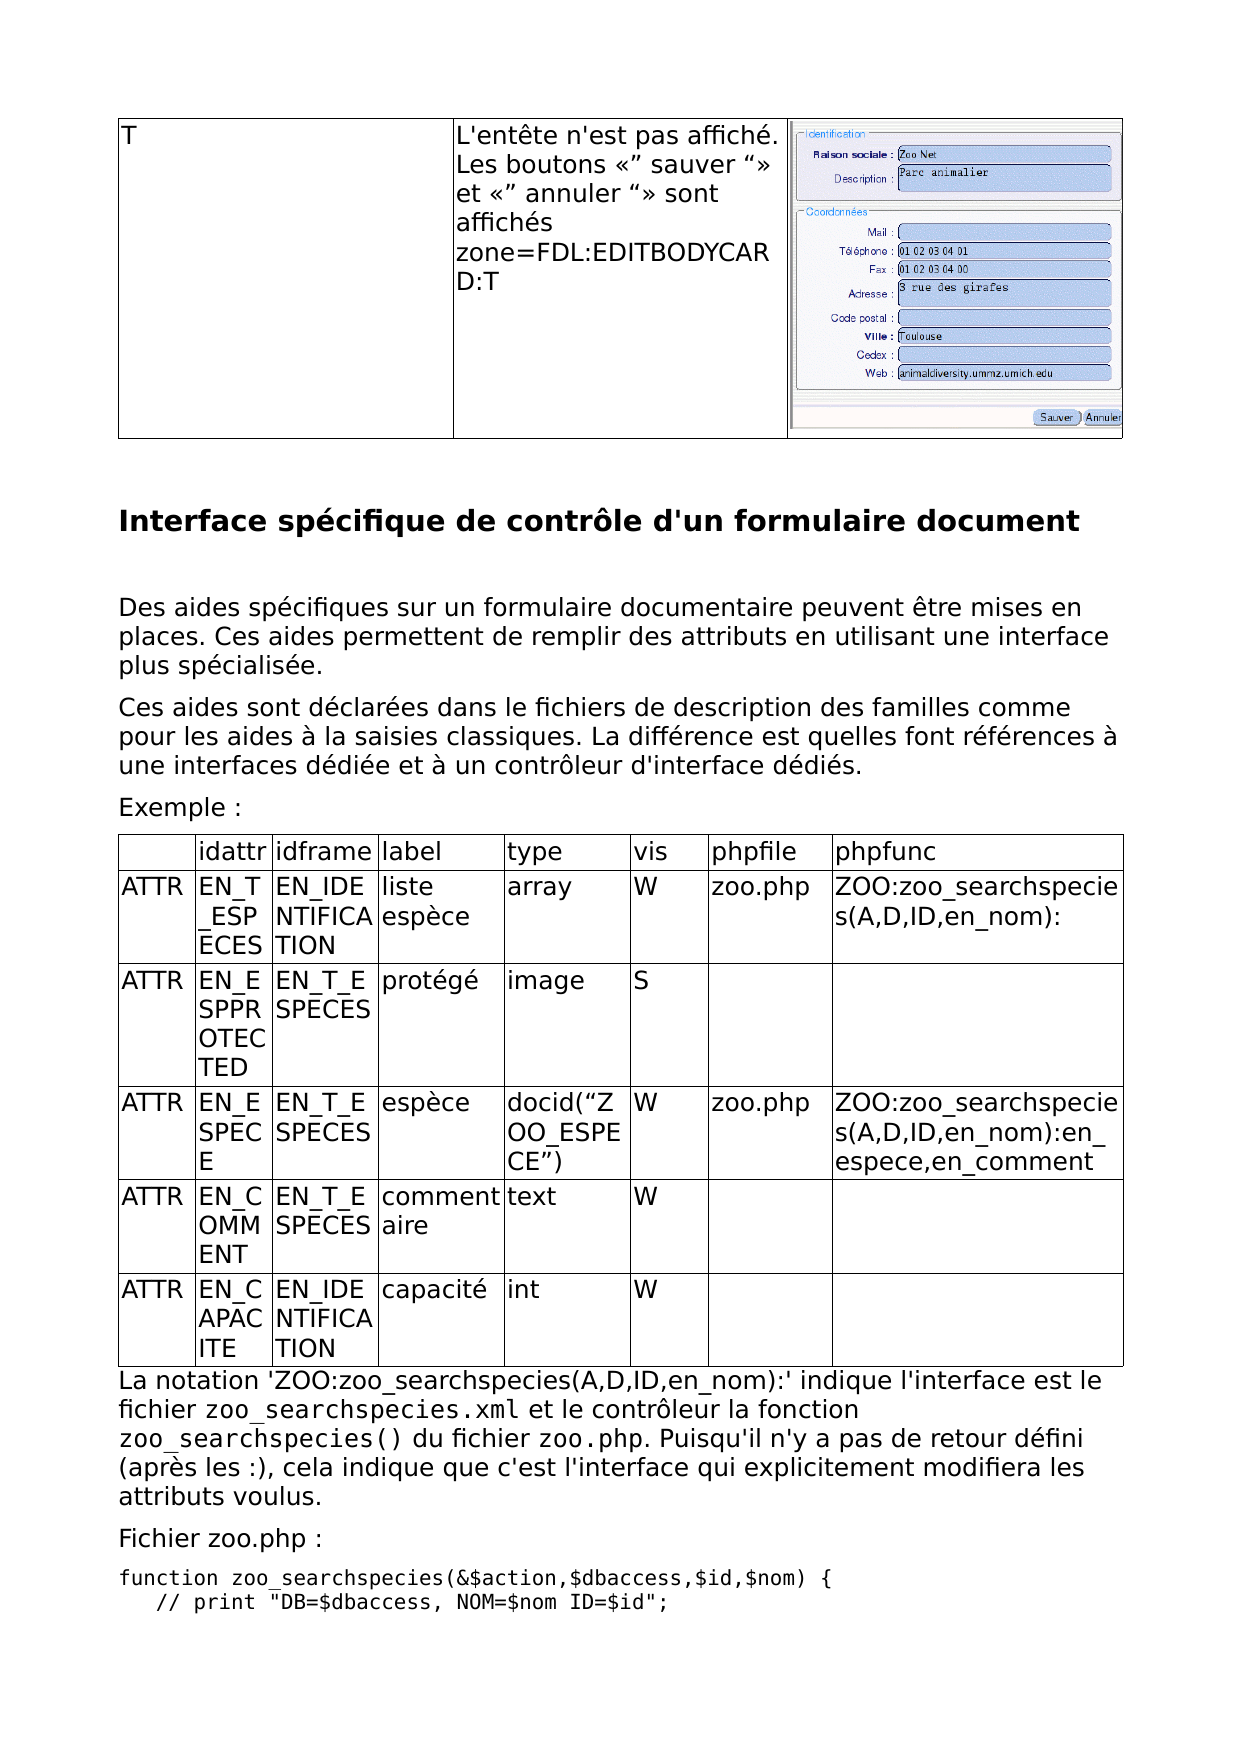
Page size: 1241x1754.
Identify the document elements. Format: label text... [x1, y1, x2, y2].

table_cell [709, 964, 832, 1086]
table_cell EN_ESPECE [196, 1087, 272, 1179]
table_header idframe [273, 835, 378, 869]
text Des aides spécifiques sur un formulaire documentaire peuvent être mises en places. Ces aides permettent de remplir des attributs en utilisant une interface plus spécialisée. [118, 593, 1122, 680]
table_cell W [631, 1087, 708, 1179]
table_cell [833, 964, 1123, 1086]
table_cell ATTR [119, 964, 195, 1086]
table_cell T [119, 119, 453, 438]
table_cell EN_T_ESPECES [273, 964, 378, 1086]
table_header phpfunc [833, 835, 1123, 869]
table_cell espèce [379, 1087, 504, 1179]
table_header [119, 835, 195, 869]
table_cell image [505, 964, 630, 1086]
table_cell capacité [379, 1274, 504, 1366]
table_cell L'entête n'est pas affiché. Les boutons «” sauver “» et «” annuler “» sont affichés zone=FDL:EDITBODYCARD:T [454, 119, 787, 438]
table_cell EN_ESPPROTECTED [196, 964, 272, 1086]
table_cell EN_T_ESPECES [196, 871, 272, 963]
table_cell [833, 1274, 1123, 1366]
table_header vis [631, 835, 708, 869]
table_cell zoo.php [709, 871, 832, 963]
text La notation 'ZOO:zoo_searchspecies(A,D,ID,en_nom):' indique l'interface est le fichier zoo_searchspecies.xml et le contrôleur la fonction zoo_searchspecies() du fichier zoo.php. Puisqu'il n'y a pas de retour défini (après les :), cela indique que c'est l'interface qui explicitement modifiera les attributs voulus. [118, 1367, 1122, 1512]
table_cell W [631, 1274, 708, 1366]
table_cell EN_IDENTIFICATION [273, 1274, 378, 1366]
table_cell ATTR [119, 1087, 195, 1179]
table_cell [833, 1180, 1123, 1272]
table_header label [379, 835, 504, 869]
text function zoo_searchspecies(&$action,$dbaccess,$id,$nom) { // print "DB=$dbaccess, NOM=$nom ID=$id"; [118, 1566, 1122, 1614]
table_header type [505, 835, 630, 869]
table_cell ATTR [119, 1274, 195, 1366]
text Ces aides sont déclarées dans le fichiers de description des familles comme pour les aides à la saisies classiques. La différence est quelles font références à une interfaces dédiée et à un contrôleur d'interface dédiés. [118, 693, 1122, 780]
table_cell W [631, 1180, 708, 1272]
table_cell text [505, 1180, 630, 1272]
table_cell [788, 119, 1122, 438]
table_cell [709, 1274, 832, 1366]
table_cell protégé [379, 964, 504, 1086]
table_cell S [631, 964, 708, 1086]
table_header idattr [196, 835, 272, 869]
table_cell ZOO:zoo_searchspecies(A,D,ID,en_nom): [833, 871, 1123, 963]
table_cell W [631, 871, 708, 963]
table_cell EN_COMMENT [196, 1180, 272, 1272]
subtitle Interface spécifique de contrôle d'un formulaire document [118, 504, 1122, 538]
text Exemple : [118, 793, 1122, 822]
table_cell [709, 1180, 832, 1272]
table_cell docid(“ZOO_ESPECE”) [505, 1087, 630, 1179]
table_cell EN_T_ESPECES [273, 1087, 378, 1179]
table_cell int [505, 1274, 630, 1366]
table_cell EN_CAPACITE [196, 1274, 272, 1366]
table_header phpfile [709, 835, 832, 869]
table_cell EN_T_ESPECES [273, 1180, 378, 1272]
table_cell array [505, 871, 630, 963]
table_cell ATTR [119, 1180, 195, 1272]
table_cell liste espèce [379, 871, 504, 963]
table_cell ZOO:zoo_searchspecies(A,D,ID,en_nom):en_espece,en_comment [833, 1087, 1123, 1179]
table_cell commentaire [379, 1180, 504, 1272]
table_cell EN_IDENTIFICATION [273, 871, 378, 963]
text Fichier zoo.php : [118, 1524, 1122, 1553]
table_cell ATTR [119, 871, 195, 963]
table_cell zoo.php [709, 1087, 832, 1179]
picture [790, 121, 1123, 429]
